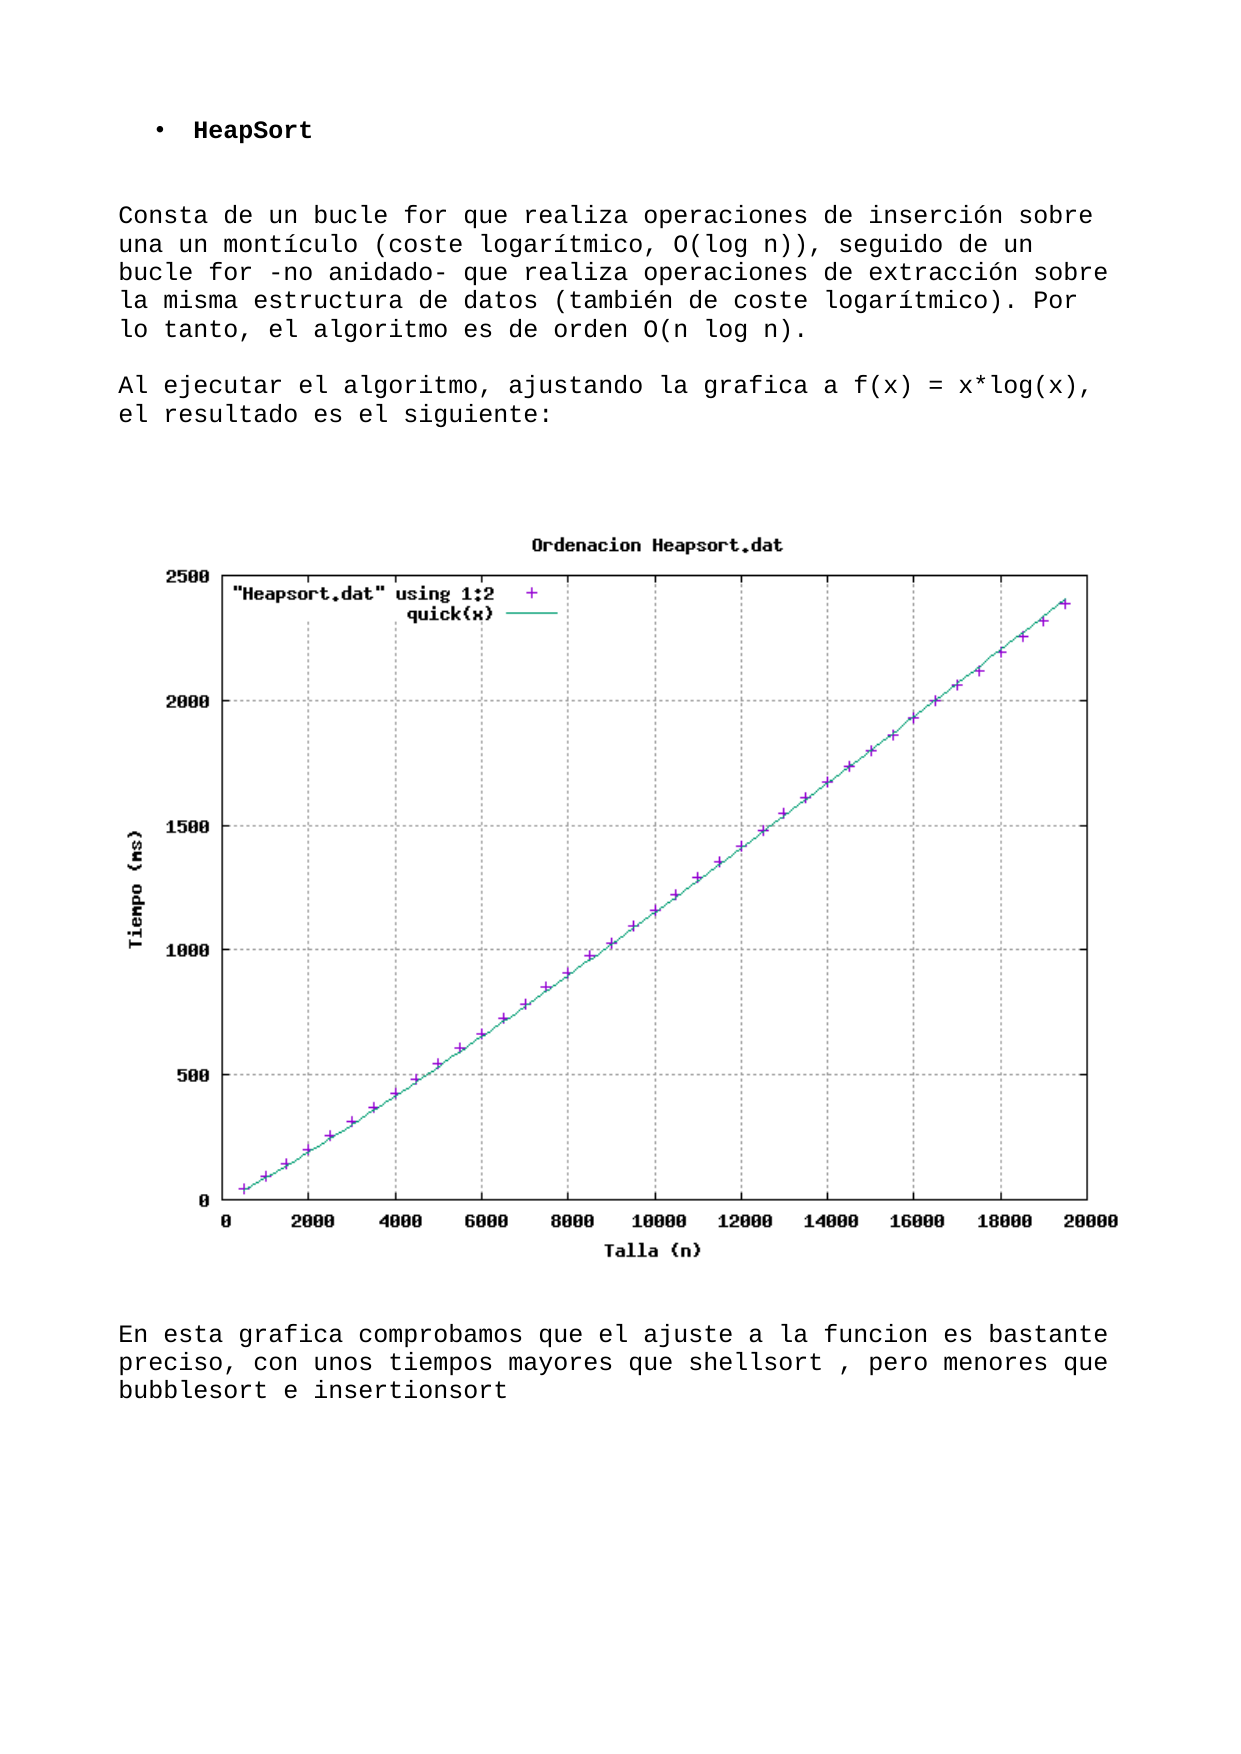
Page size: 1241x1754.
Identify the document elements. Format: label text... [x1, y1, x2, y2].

text Consta de un bucle for que realiza operaciones de inserción sobre una un montículo (coste logarítmico, O(log n)), seguido de un bucle for -no anidado- que realiza operaciones de extracción sobre la misma estructura de datos (también de coste logarítmico). Por lo tanto, el algoritmo es de orden O(n log n). [118, 203, 1122, 345]
text En esta grafica comprobamos que el ajuste a la funcion es bastante preciso, con unos tiempos mayores que shellsort , pero menores que [118, 1321, 1122, 1378]
text Al ejecutar el algoritmo, ajustando la grafica a f(x) = x*log(x), el resultado es el siguiente: [118, 373, 1122, 430]
list HeapSort [156, 118, 1122, 146]
picture [120, 514, 1121, 1265]
text bubblesort e insertionsort [118, 1378, 1122, 1406]
